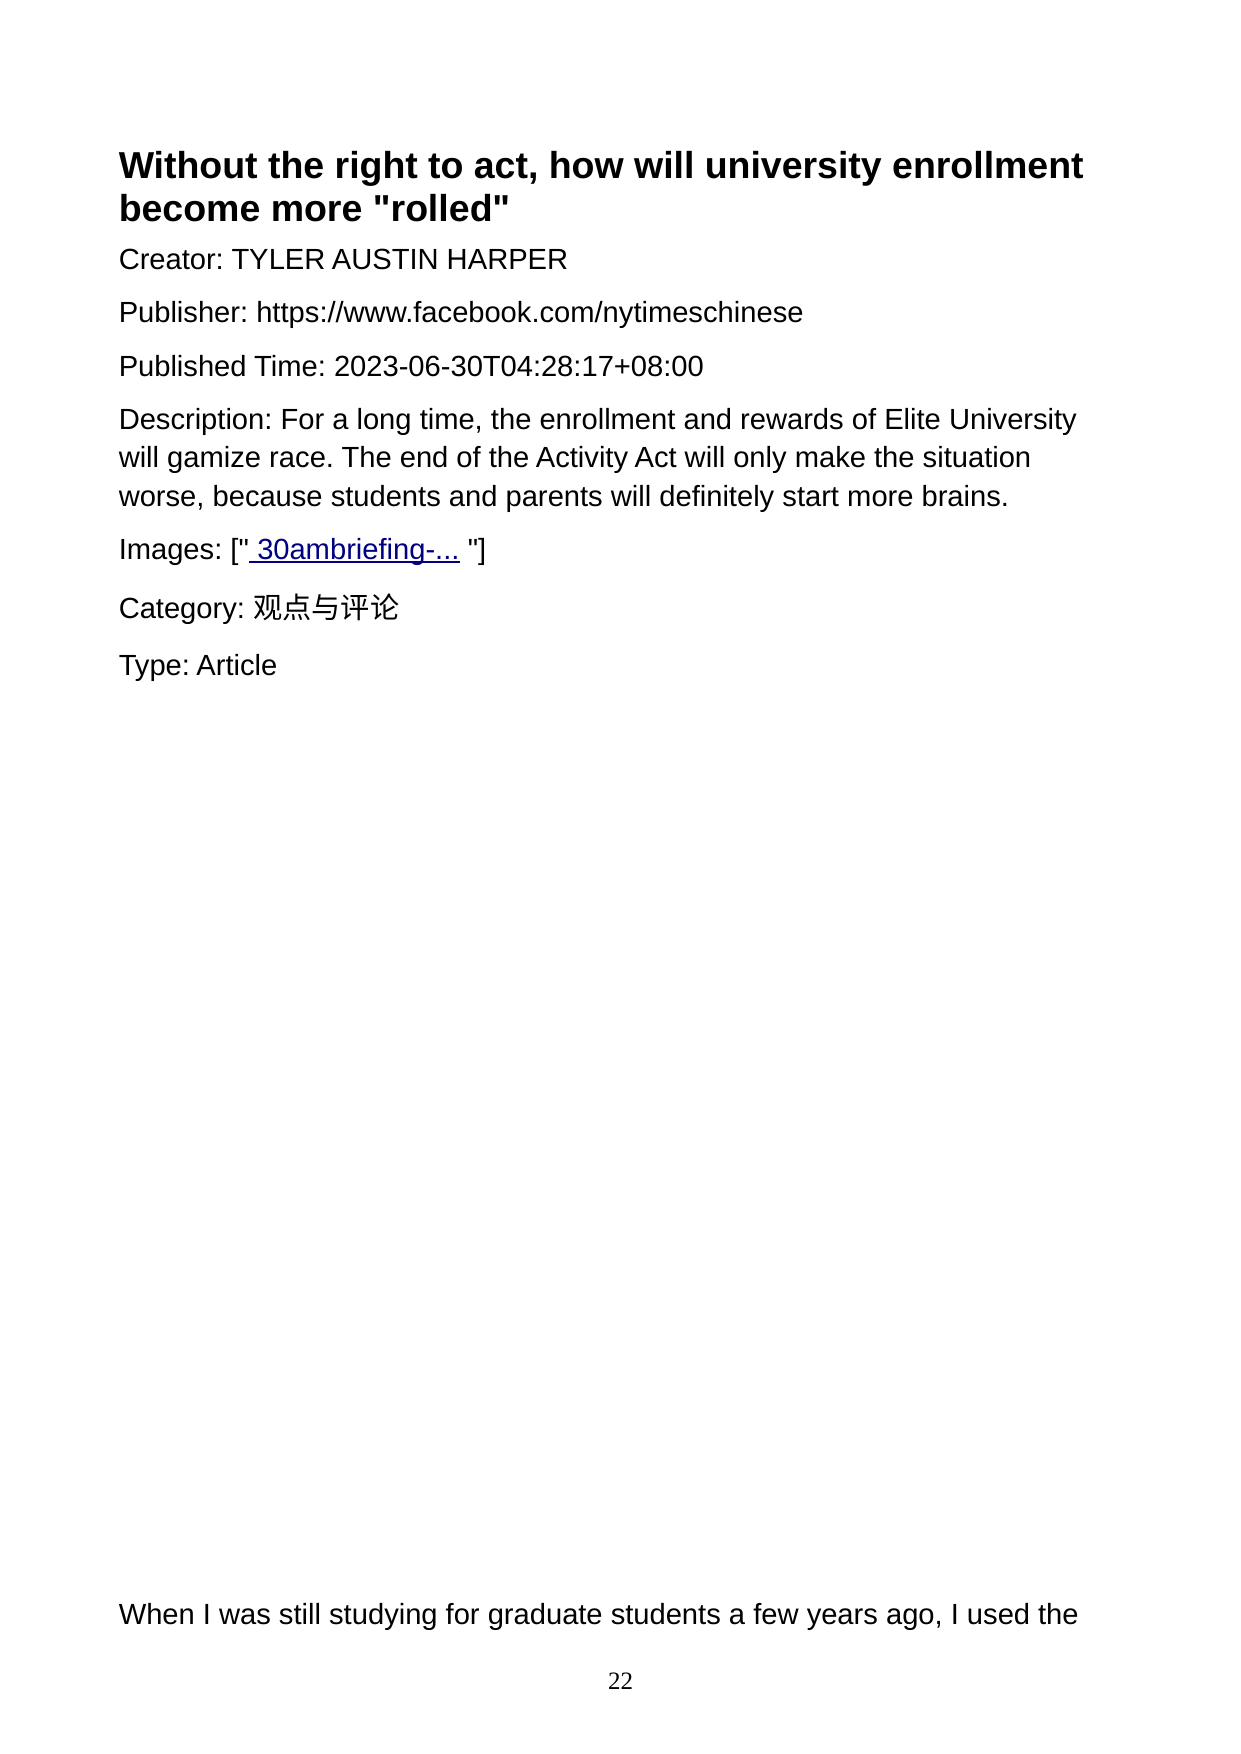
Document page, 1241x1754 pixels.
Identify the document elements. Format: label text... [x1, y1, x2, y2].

text Type: Article [118, 648, 1122, 682]
text Creator: TYLER AUSTIN HARPER [118, 242, 1122, 276]
subtitle Without the right to act, how will university enrollment become more "rolled" [118, 143, 1122, 230]
text When I was still studying for graduate students a few years ago, I used the [118, 701, 1122, 1630]
text Description: For a long time, the enrollment and rewards of Elite University will gamize race. The end of the Activity Act will only make the situation worse, because students and parents will definitely start more brains. [118, 402, 1122, 512]
text Publisher: https://www.facebook.com/nytimeschinese [118, 295, 1122, 329]
text Images: [" 30ambriefing-... "] [118, 532, 1122, 565]
text Category: 观点与评论 [118, 585, 1122, 627]
text Published Time: 2023-06-30T04:28:17+08:00 [118, 348, 1122, 382]
